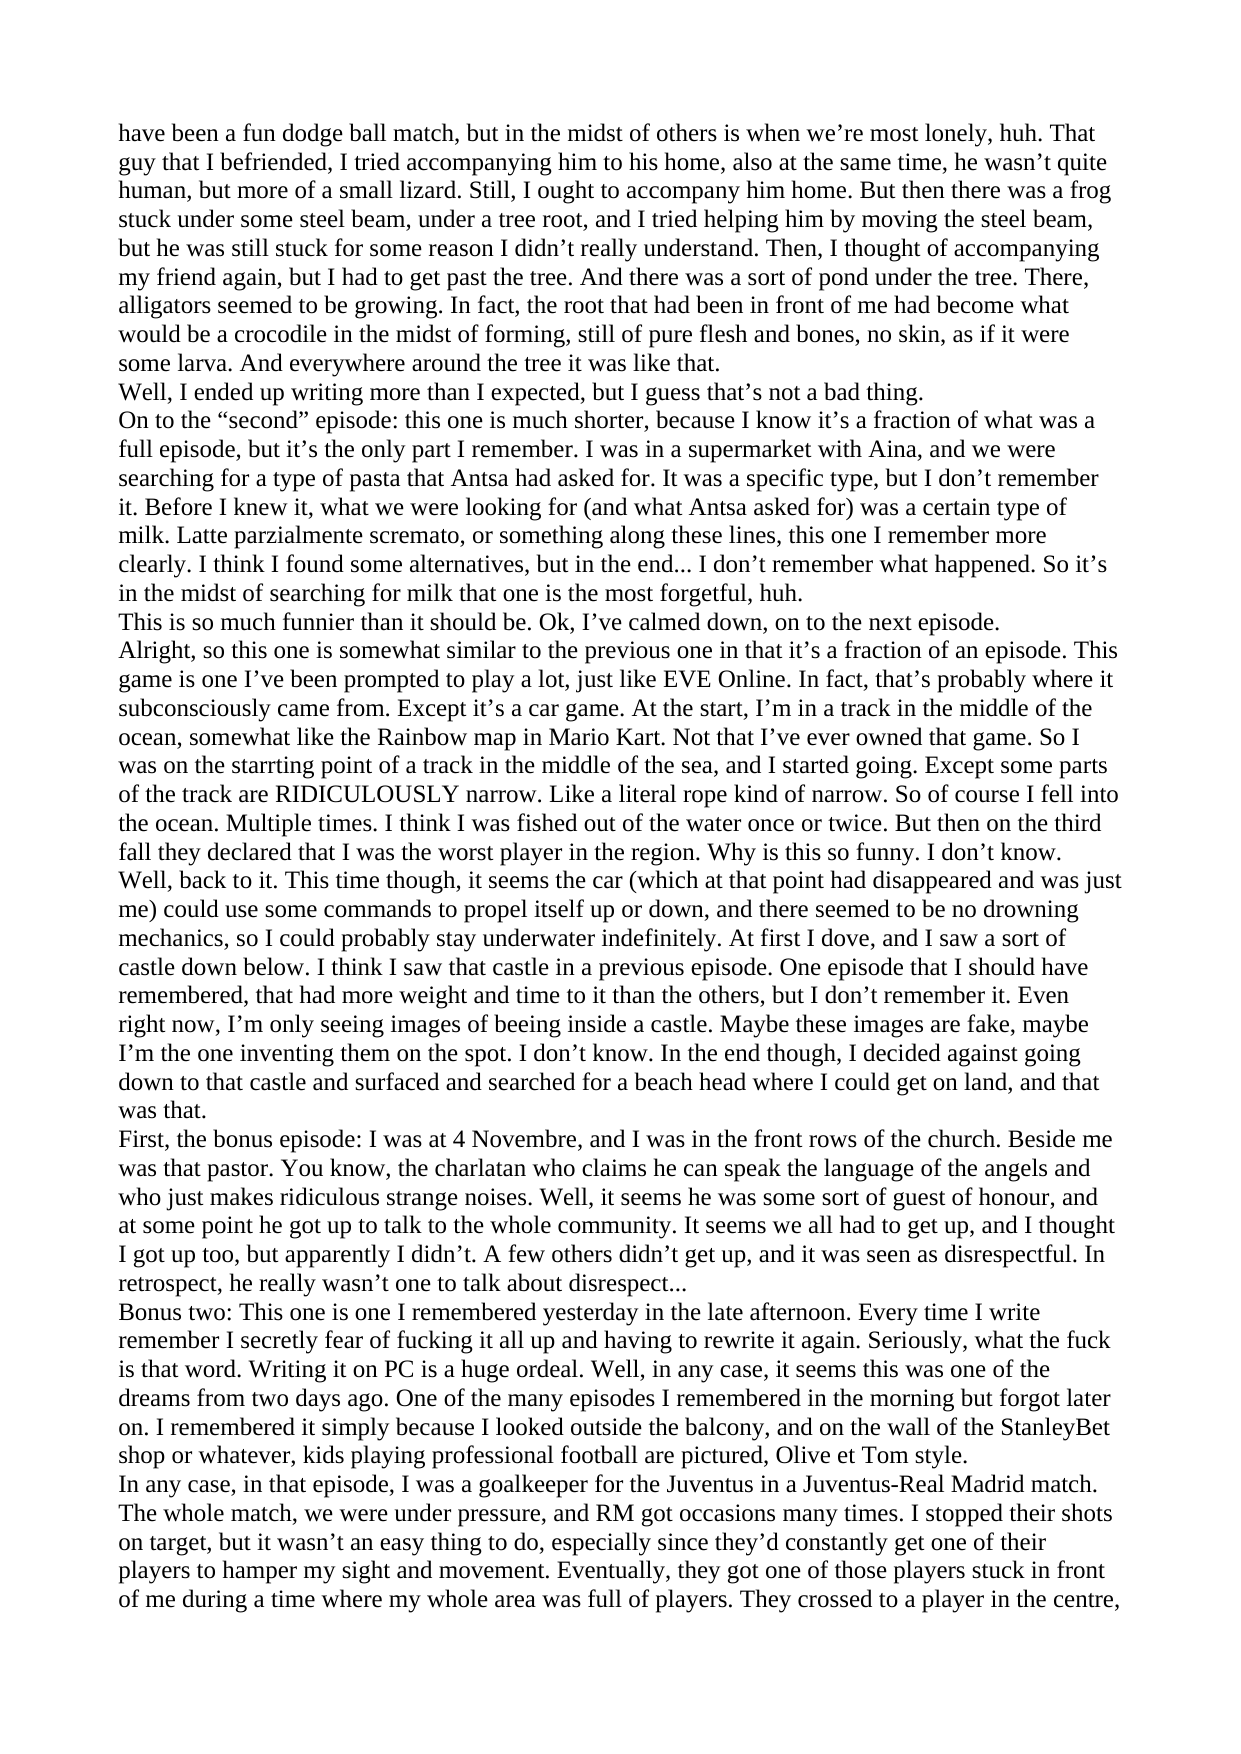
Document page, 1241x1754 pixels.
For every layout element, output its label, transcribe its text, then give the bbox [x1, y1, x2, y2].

text Well, I ended up writing more than I expected, but I guess that’s not a bad thing. [118, 377, 1122, 406]
text First, the bonus episode: I was at 4 Novembre, and I was in the front rows of the church. Beside me was that pastor. You know, the charlatan who claims he can speak the language of the angels and who just makes ridiculous strange noises. Well, it seems he was some sort of guest of honour, and at some point he got up to talk to the whole community. It seems we all had to get up, and I thought I got up too, but apparently I didn’t. A few others didn’t get up, and it was seen as disrespectful. In retrospect, he really wasn’t one to talk about disrespect... [118, 1124, 1122, 1297]
text This is so much funnier than it should be. Ok, I’ve calmed down, on to the next episode. [118, 607, 1122, 636]
text Alright, so this one is somewhat similar to the previous one in that it’s a fraction of an episode. This game is one I’ve been prompted to play a lot, just like EVE Online. In fact, that’s probably where it subconsciously came from. Except it’s a car game. At the start, I’m in a track in the middle of the ocean, somewhat like the Rainbow map in Mario Kart. Not that I’ve ever owned that game. So I was on the starrting point of a track in the middle of the sea, and I started going. Except some parts of the track are RIDICULOUSLY narrow. Like a literal rope kind of narrow. So of course I fell into the ocean. Multiple times. I think I was fished out of the water once or twice. But then on the third fall they declared that I was the worst player in the region. Why is this so funny. I don’t know. Well, back to it. This time though, it seems the car (which at that point had disappeared and was just me) could use some commands to propel itself up or down, and there seemed to be no drowning mechanics, so I could probably stay underwater indefinitely. At first I dove, and I saw a sort of castle down below. I think I saw that castle in a previous episode. One episode that I should have remembered, that had more weight and time to it than the others, but I don’t remember it. Even right now, I’m only seeing images of beeing inside a castle. Maybe these images are fake, maybe I’m the one inventing them on the spot. I don’t know. In the end though, I decided against going down to that castle and surfaced and searched for a beach head where I could get on land, and that was that. [118, 636, 1122, 1124]
text have been a fun dodge ball match, but in the midst of others is when we’re most lonely, huh. That guy that I befriended, I tried accompanying him to his home, also at the same time, he wasn’t quite human, but more of a small lizard. Still, I ought to accompany him home. But then there was a frog stuck under some steel beam, under a tree root, and I tried helping him by moving the steel beam, but he was still stuck for some reason I didn’t really understand. Then, I thought of accompanying my friend again, but I had to get past the tree. And there was a sort of pond under the tree. There, alligators seemed to be growing. In fact, the root that had been in front of me had become what would be a crocodile in the midst of forming, still of pure flesh and bones, no skin, as if it were some larva. And everywhere around the tree it was like that. [118, 118, 1122, 377]
text Bonus two: This one is one I remembered yesterday in the late afternoon. Every time I write remember I secretly fear of fucking it all up and having to rewrite it again. Seriously, what the fuck is that word. Writing it on PC is a huge ordeal. Well, in any case, it seems this was one of the dreams from two days ago. One of the many episodes I remembered in the morning but forgot later on. I remembered it simply because I looked outside the balcony, and on the wall of the StanleyBet shop or whatever, kids playing professional football are pictured, Olive et Tom style. [118, 1297, 1122, 1469]
text In any case, in that episode, I was a goalkeeper for the Juventus in a Juventus-Real Madrid match. The whole match, we were under pressure, and RM got occasions many times. I stopped their shots on target, but it wasn’t an easy thing to do, especially since they’d constantly get one of their players to hamper my sight and movement. Eventually, they got one of those players stuck in front of me during a time where my whole area was full of players. They crossed to a player in the centre, [118, 1469, 1122, 1613]
text On to the “second” episode: this one is much shorter, because I know it’s a fraction of what was a full episode, but it’s the only part I remember. I was in a supermarket with Aina, and we were searching for a type of pasta that Antsa had asked for. It was a specific type, but I don’t remember it. Before I knew it, what we were looking for (and what Antsa asked for) was a certain type of milk. Latte parzialmente scremato, or something along these lines, this one I remember more clearly. I think I found some alternatives, but in the end... I don’t remember what happened. So it’s in the midst of searching for milk that one is the most forgetful, huh. [118, 406, 1122, 607]
